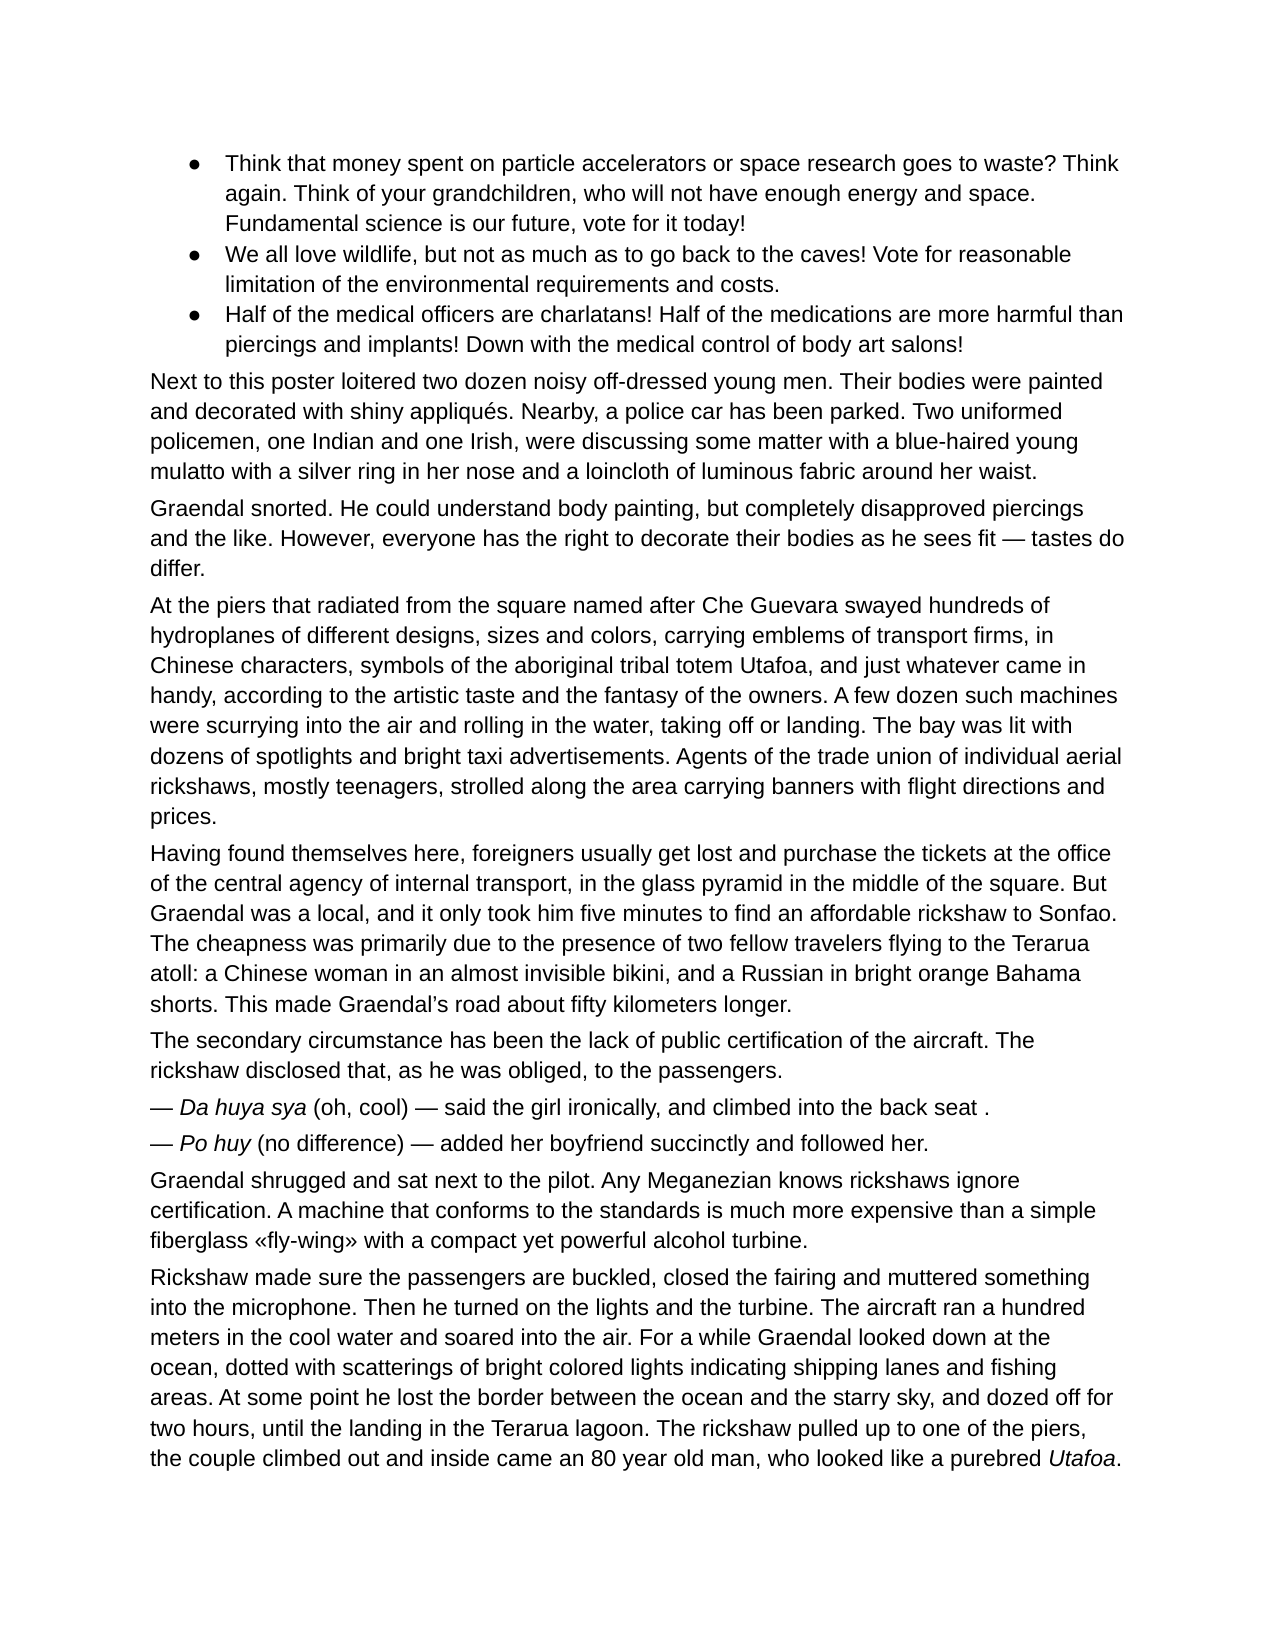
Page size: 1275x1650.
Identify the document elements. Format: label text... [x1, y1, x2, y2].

text Next to this poster loitered two dozen noisy off-dressed young men. Their bodies were painted and decorated with shiny appliqués. Nearby, a police car has been parked. Two uniformed policemen, one Indian and one Irish, were discussing some matter with a blue-haired young mulatto with a silver ring in her nose and a loincloth of luminous fabric around her waist. [150, 368, 1125, 485]
list Think that money spent on particle accelerators or space research goes to waste? Think again. Think of your grandchildren, who will not have enough energy and space. Fundamental science is our future, vote for it today! [187, 150, 1125, 237]
text Graendal snorted. He could understand body painting, but completely disapproved piercings and the like. However, everyone has the right to decorate their bodies as he sees fit — tastes do differ. [150, 495, 1125, 582]
list We all love wildlife, but not as much as to go back to the caves! Vote for reasonable limitation of the environmental requirements and costs. [187, 241, 1125, 297]
text — Da huya sya (oh, cool) — said the girl ironically, and climbed into the back seat . [150, 1094, 1125, 1120]
text At the piers that radiated from the square named after ​​Che Guevara swayed hundreds of hydroplanes of different designs, sizes and colors, carrying emblems of transport firms, in Chinese characters, symbols of the aboriginal tribal totem Utafoa, and just whatever came in handy, according to the artistic taste and the fantasy of the owners. A few dozen such machines were scurrying into the air and rolling in the water, taking off or landing. The bay was lit with dozens of spotlights and bright taxi advertisements. Agents of the trade union of individual aerial rickshaws, mostly teenagers, strolled along the area carrying banners with flight directions and prices. [150, 592, 1125, 829]
text — Po huy (no difference) — added her boyfriend succinctly and followed her. [150, 1130, 1125, 1157]
text Having found themselves here, foreigners usually get lost and purchase the tickets at the office of the central agency of internal transport, in the glass pyramid in the middle of the square. But Graendal was a local, and it only took him five minutes to find an affordable rickshaw to Sonfao. The cheapness was primarily due to the presence of two fellow travelers flying to the Terarua atoll: a Chinese woman in an almost invisible bikini, and a Russian in bright orange Bahama shorts. This made Graendal’s road about fifty kilometers longer. [150, 839, 1125, 1017]
text Rickshaw made sure the passengers are buckled, closed the fairing and muttered something into the microphone. Then he turned on the lights and the turbine. The aircraft ran a hundred meters in the cool water and soared into the air. For a while Graendal looked down at the ocean, dotted with scatterings of bright colored lights indicating shipping lanes and fishing areas. At some point he lost the border between the ocean and the starry sky, and dozed off for two hours, until the landing in the Terarua lagoon. The rickshaw pulled up to one of the piers, the couple climbed out and inside came an 80 year old man, who looked like a purebred Utafoa. [150, 1263, 1125, 1471]
text Graendal shrugged and sat next to the pilot. Any Meganezian knows rickshaws ignore certification. A machine that conforms to the standards is much more expensive than a simple fiberglass «fly-wing» with a compact yet powerful alcohol turbine. [150, 1167, 1125, 1253]
text The secondary circumstance has been the lack of public certification of the aircraft. The rickshaw disclosed that, as he was obliged, to the passengers. [150, 1027, 1125, 1084]
list Half of the medical officers are charlatans! Half of the medications are more harmful than piercings and implants! Down with the medical control of body art salons! [187, 301, 1125, 358]
